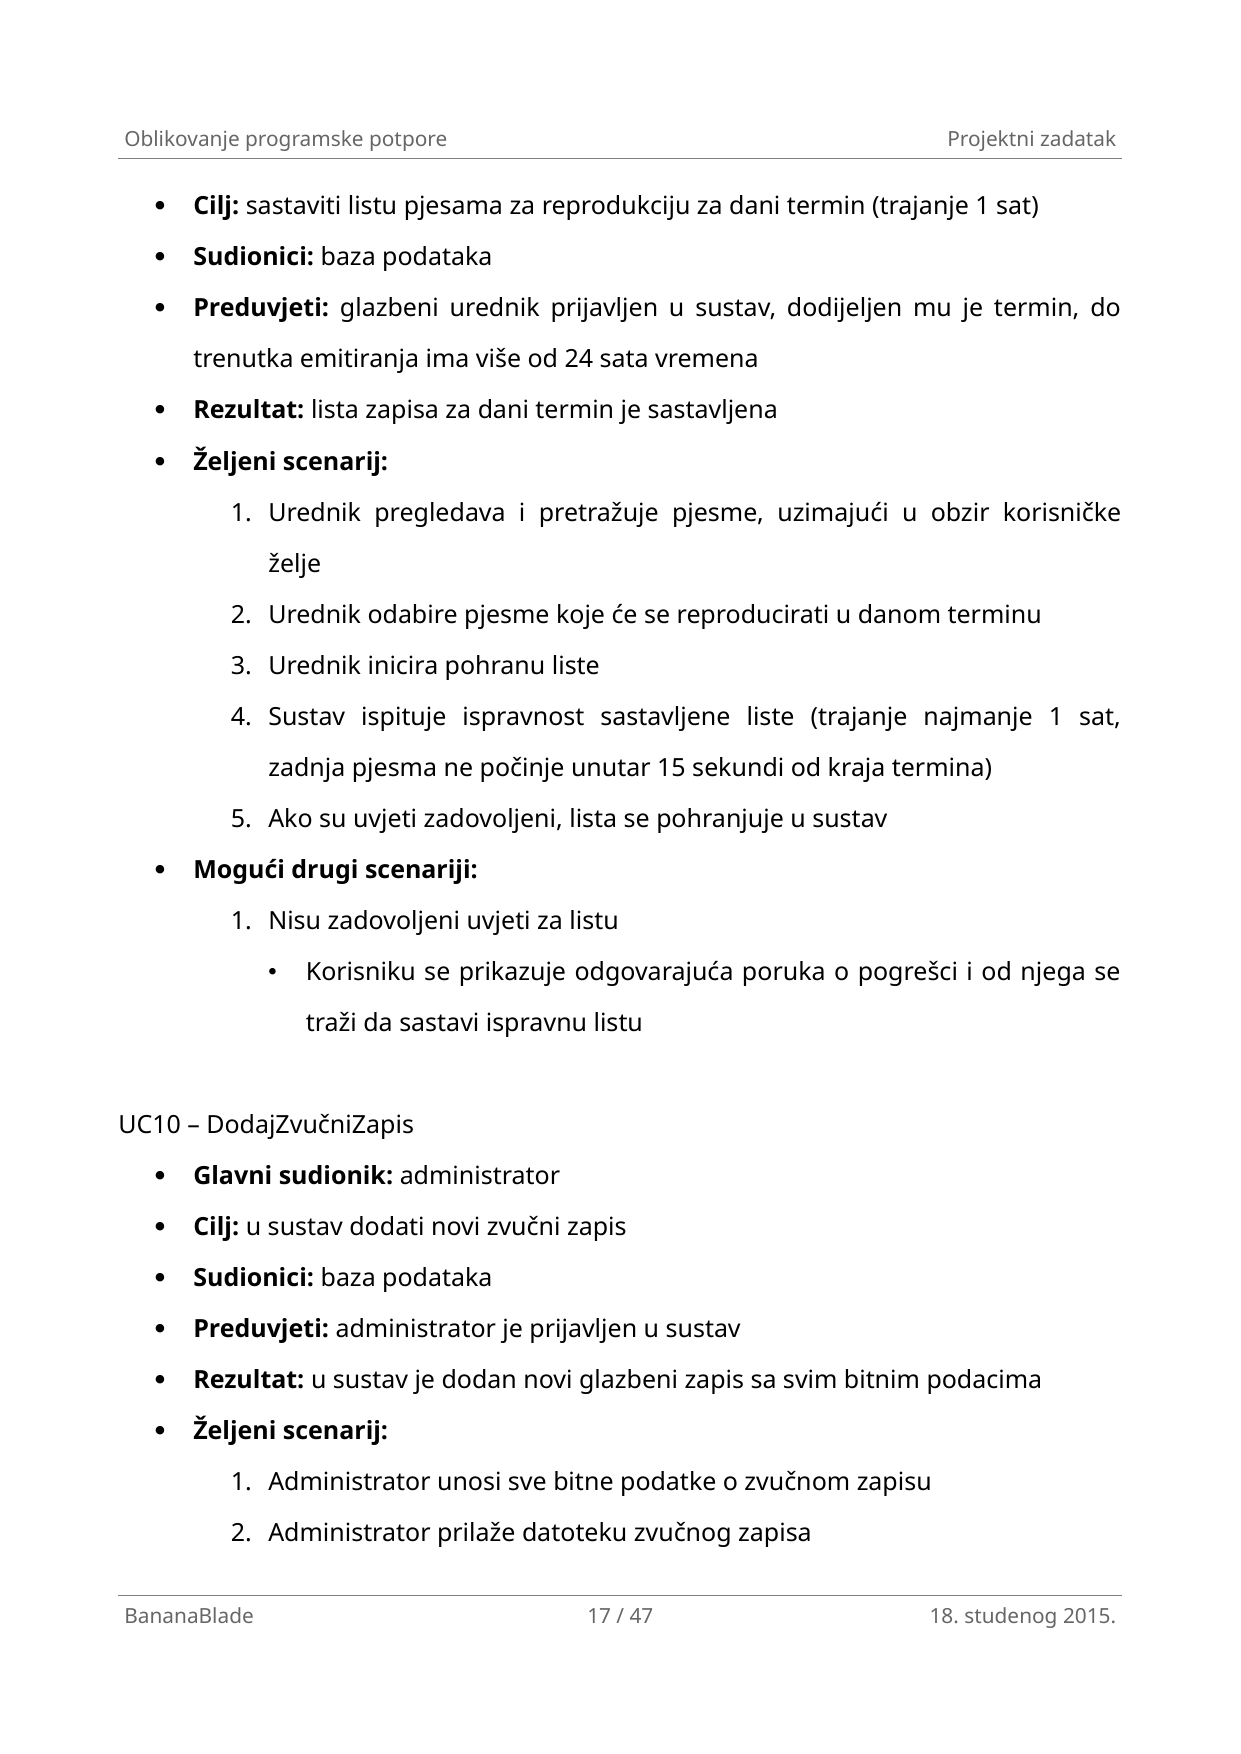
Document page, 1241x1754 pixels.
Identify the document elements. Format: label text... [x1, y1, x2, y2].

list Administrator prilaže datoteku zvučnog zapisa [231, 1515, 1122, 1549]
list Sudionici: baza podataka [156, 1260, 1122, 1294]
text UC10 – DodajZvučniZapis [118, 1107, 1122, 1141]
list Urednik pregledava i pretražuje pjesme, uzimajući u obzir korisničke želje [231, 494, 1122, 579]
list Cilj: sastaviti listu pjesama za reprodukciju za dani termin (trajanje 1 sat) [156, 188, 1122, 222]
list Urednik inicira pohranu liste [231, 647, 1122, 681]
list Željeni scenarij: [156, 1413, 1122, 1447]
list Ako su uvjeti zadovoljeni, lista se pohranjuje u sustav [231, 801, 1122, 834]
list Rezultat: u sustav je dodan novi glazbeni zapis sa svim bitnim podacima [156, 1362, 1122, 1396]
list Sudionici: baza podataka [156, 239, 1122, 273]
list Nisu zadovoljeni uvjeti za listu [231, 903, 1122, 937]
list Preduvjeti: administrator je prijavljen u sustav [156, 1311, 1122, 1345]
list Korisniku se prikazuje odgovarajuća poruka o pogrešci i od njega se traži da sastavi ispravnu listu [268, 954, 1122, 1039]
list Urednik odabire pjesme koje će se reproducirati u danom terminu [231, 596, 1122, 630]
list Preduvjeti: glazbeni urednik prijavljen u sustav, dodijeljen mu je termin, do trenutka emitiranja ima više od 24 sata vremena [156, 290, 1122, 375]
list Željeni scenarij: [156, 443, 1122, 477]
list Glavni sudionik: administrator [156, 1158, 1122, 1192]
list Administrator unosi sve bitne podatke o zvučnom zapisu [231, 1464, 1122, 1498]
list Cilj: u sustav dodati novi zvučni zapis [156, 1209, 1122, 1243]
list Rezultat: lista zapisa za dani termin je sastavljena [156, 392, 1122, 426]
list Sustav ispituje ispravnost sastavljene liste (trajanje najmanje 1 sat, zadnja pjesma ne počinje unutar 15 sekundi od kraja termina) [231, 698, 1122, 783]
list Mogući drugi scenariji: [156, 852, 1122, 886]
